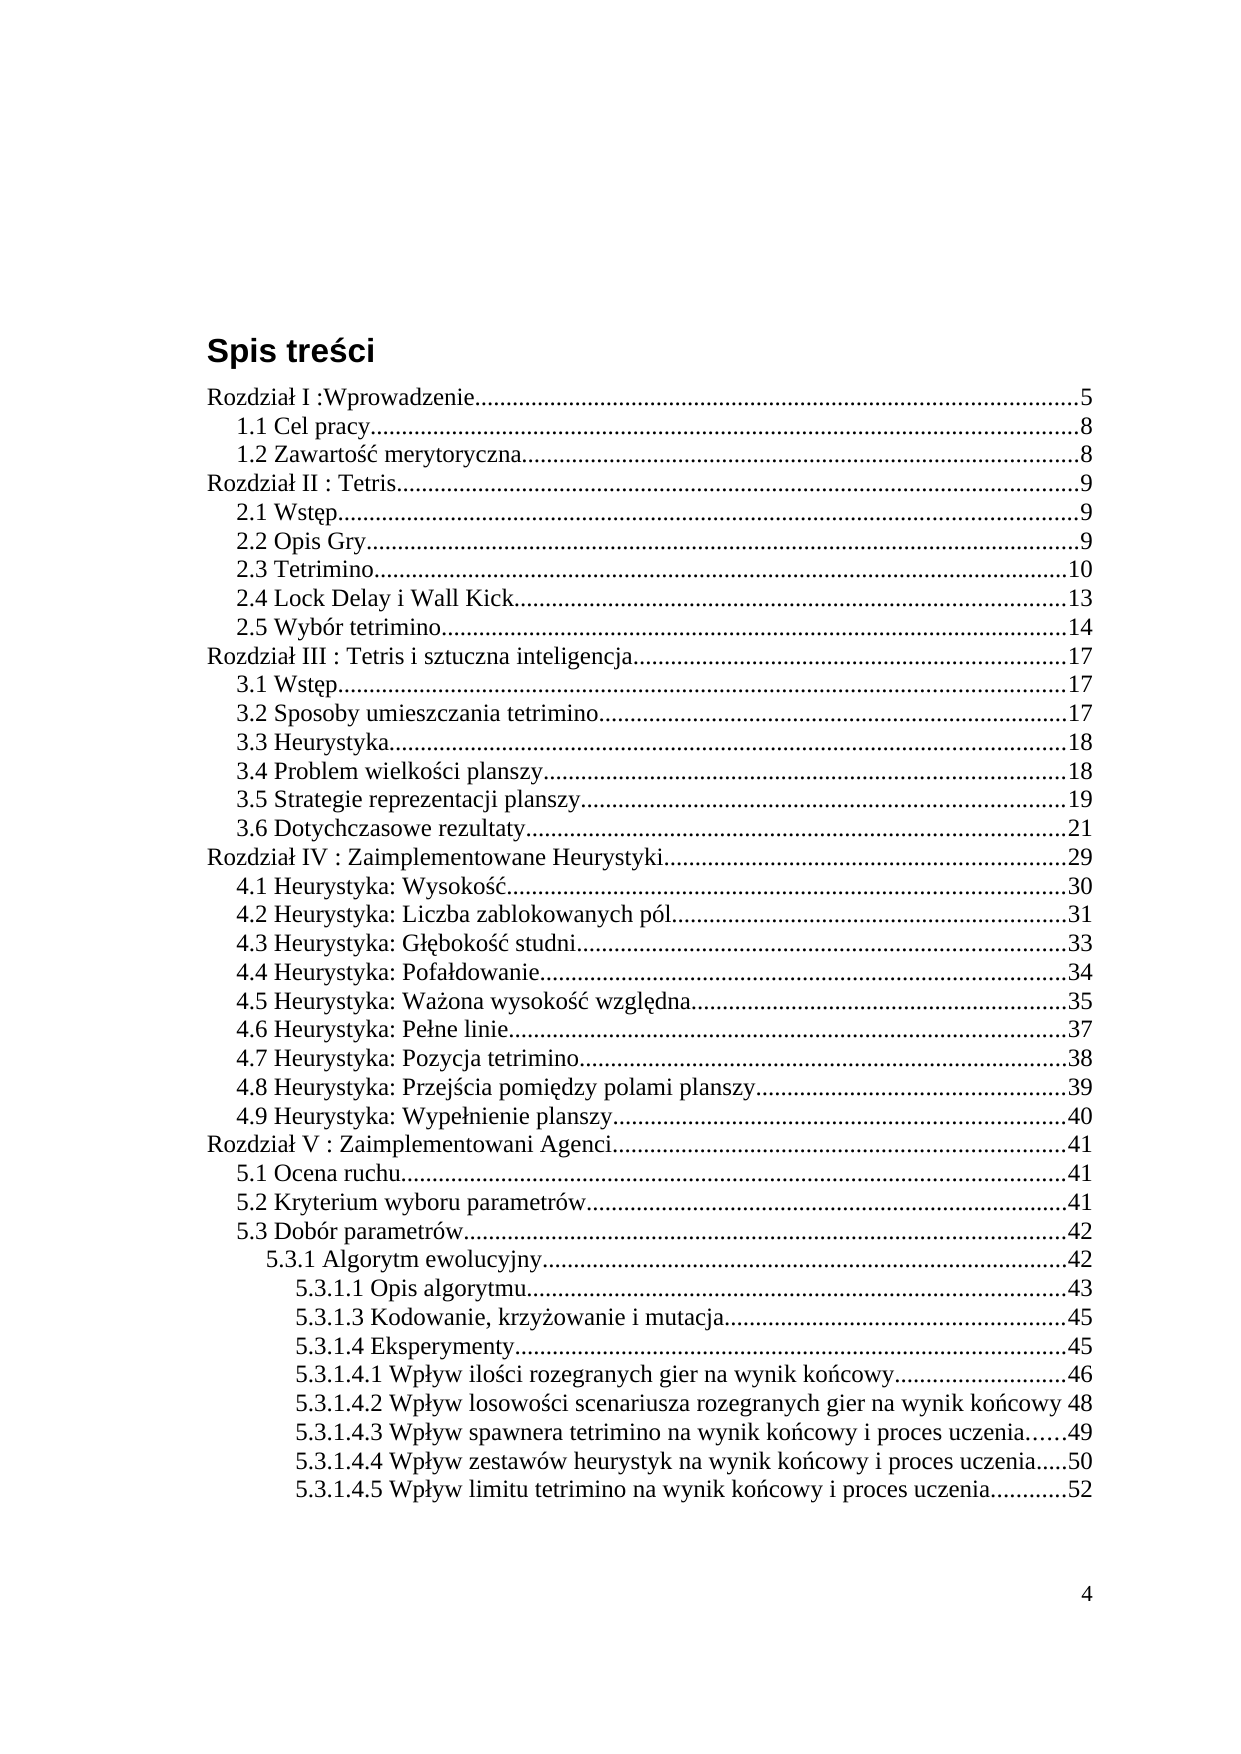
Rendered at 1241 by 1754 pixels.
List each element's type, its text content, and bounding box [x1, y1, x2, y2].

text 5.3.1.4.2 Wpływ losowości scenariusza rozegranych gier na wynik końcowy 48 [295, 1388, 1093, 1417]
text 3.2 Sposoby umieszczania tetrimino 17 [236, 698, 1093, 727]
text 1.1 Cel pracy 8 [236, 411, 1093, 439]
text 4.8 Heurystyka: Przejścia pomiędzy polami planszy 39 [236, 1072, 1093, 1101]
text Rozdział II : Tetris 9 [207, 468, 1093, 497]
text Rozdział IV : Zaimplementowane Heurystyki 29 [207, 842, 1093, 871]
text 4.6 Heurystyka: Pełne linie 37 [236, 1014, 1093, 1043]
text 4.5 Heurystyka: Ważona wysokość względna 35 [236, 986, 1093, 1014]
text 5.3 Dobór parametrów 42 [236, 1216, 1093, 1244]
text 4.1 Heurystyka: Wysokość 30 [236, 871, 1093, 899]
text 5.3.1.4.4 Wpływ zestawów heurystyk na wynik końcowy i proces uczenia 50 [295, 1446, 1093, 1474]
text 2.1 Wstęp 9 [236, 497, 1093, 526]
text Rozdział III : Tetris i sztuczna inteligencja 17 [207, 641, 1093, 669]
text 5.3.1.4.3 Wpływ spawnera tetrimino na wynik końcowy i proces uczenia 49 [295, 1417, 1093, 1446]
text 3.3 Heurystyka 18 [236, 727, 1093, 756]
text 5.3.1.4 Eksperymenty 45 [295, 1331, 1093, 1359]
text 4.4 Heurystyka: Pofałdowanie 34 [236, 957, 1093, 986]
text 4.9 Heurystyka: Wypełnienie planszy 40 [236, 1101, 1093, 1129]
text 4.3 Heurystyka: Głębokość studni 33 [236, 928, 1093, 957]
text 5.3.1.1 Opis algorytmu 43 [295, 1273, 1093, 1302]
text 4.7 Heurystyka: Pozycja tetrimino 38 [236, 1043, 1093, 1072]
text 3.1 Wstęp 17 [236, 669, 1093, 698]
text 3.6 Dotychczasowe rezultaty 21 [236, 813, 1093, 842]
text Rozdział V : Zaimplementowani Agenci 41 [207, 1129, 1093, 1158]
text 1.2 Zawartość merytoryczna 8 [236, 439, 1093, 468]
text 5.3.1.4.1 Wpływ ilości rozegranych gier na wynik końcowy 46 [295, 1359, 1093, 1388]
text 3.5 Strategie reprezentacji planszy 19 [236, 784, 1093, 813]
text 2.4 Lock Delay i Wall Kick 13 [236, 583, 1093, 612]
text 5.3.1.3 Kodowanie, krzyżowanie i mutacja 45 [295, 1302, 1093, 1331]
text 3.4 Problem wielkości planszy 18 [236, 756, 1093, 784]
text 5.2 Kryterium wyboru parametrów 41 [236, 1187, 1093, 1216]
text 5.1 Ocena ruchu 41 [236, 1158, 1093, 1187]
text 2.5 Wybór tetrimino 14 [236, 612, 1093, 641]
text 2.2 Opis Gry 9 [236, 526, 1093, 554]
text 4.2 Heurystyka: Liczba zablokowanych pól 31 [236, 899, 1093, 928]
subtitle Spis treści [207, 331, 1093, 369]
text 2.3 Tetrimino 10 [236, 554, 1093, 583]
text Rozdział I :Wprowadzenie 5 [207, 382, 1093, 411]
text 5.3.1.4.5 Wpływ limitu tetrimino na wynik końcowy i proces uczenia 52 [295, 1474, 1093, 1503]
text 5.3.1 Algorytm ewolucyjny 42 [266, 1244, 1093, 1273]
